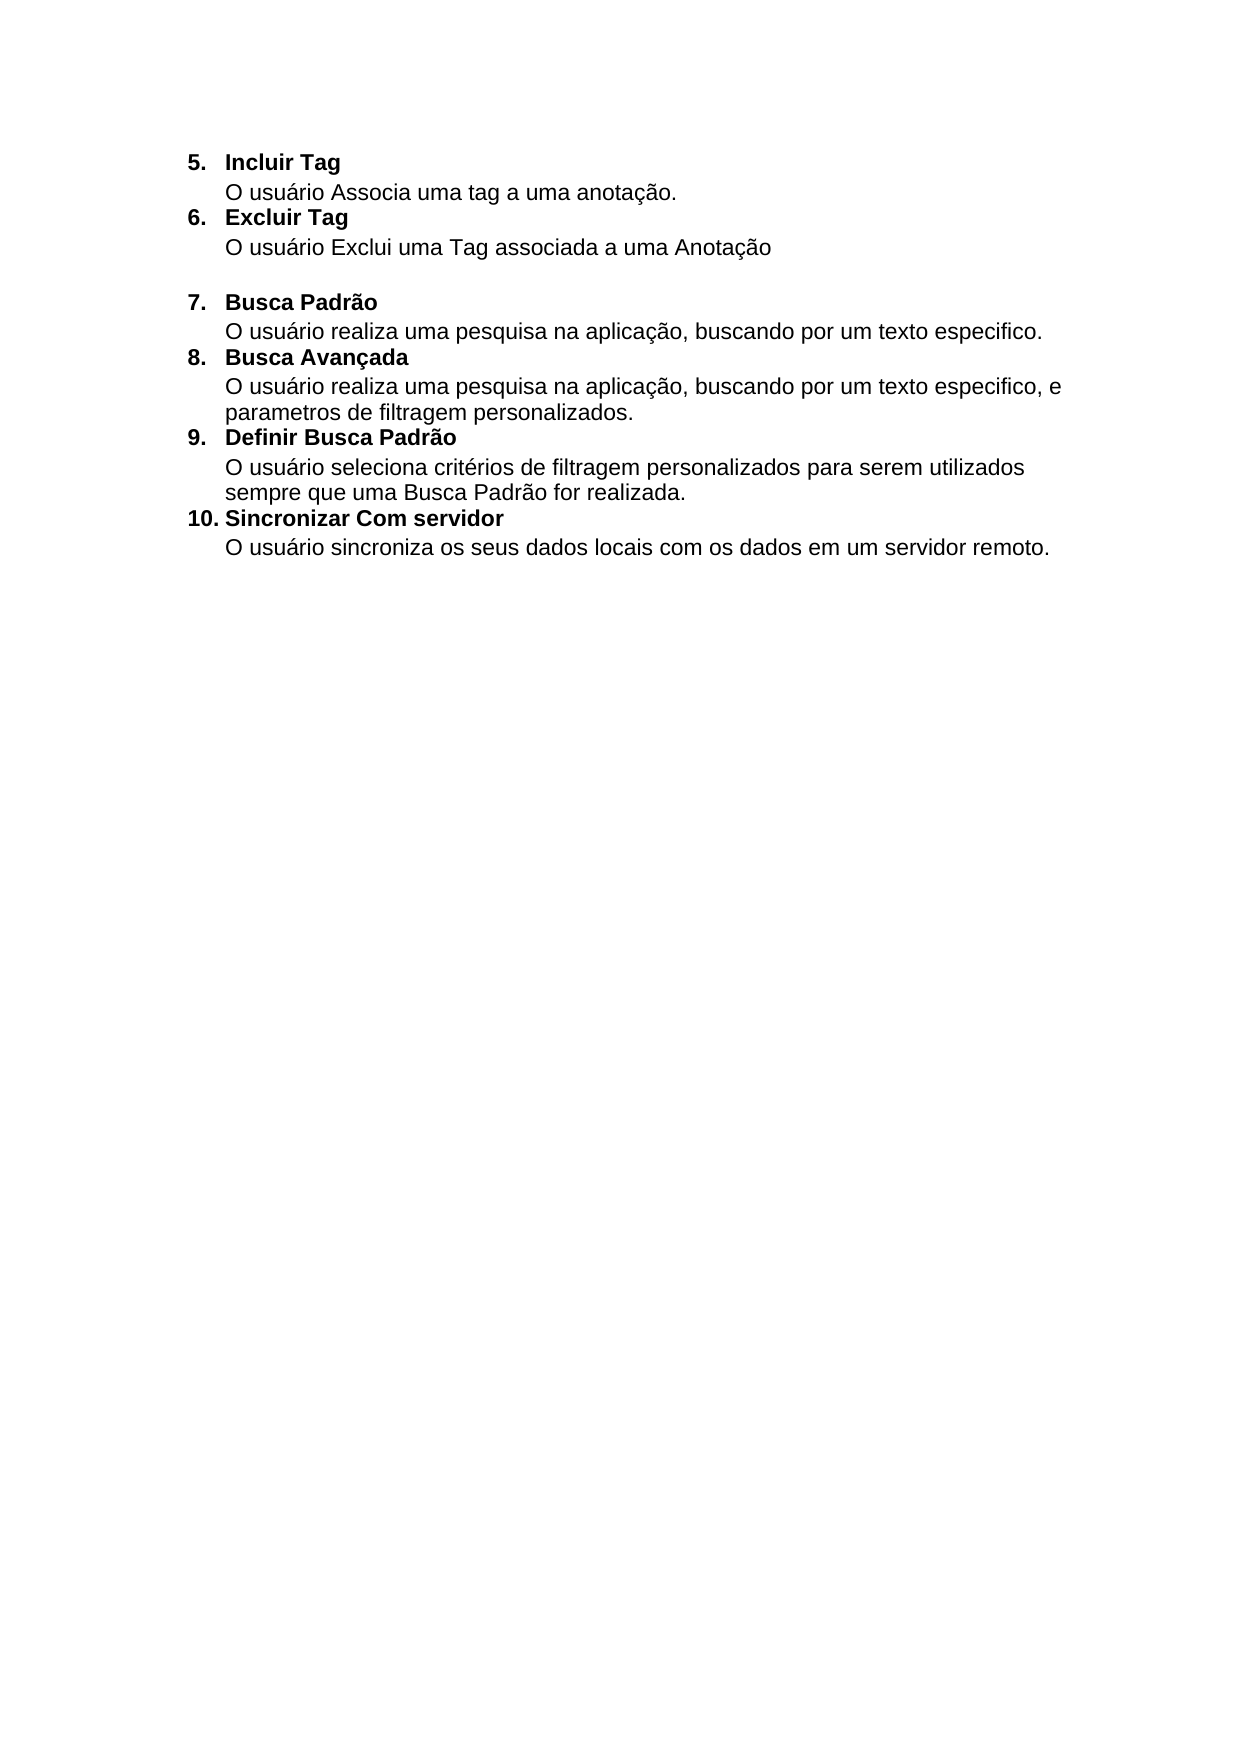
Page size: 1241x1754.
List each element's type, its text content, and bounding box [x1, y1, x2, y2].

list O usuário seleciona critérios de filtragem personalizados para serem utilizados sempre que uma Busca Padrão for realizada. [187, 454, 1090, 506]
list O usuário realiza uma pesquisa na aplicação, buscando por um texto especifico, e parametros de filtragem personalizados. [187, 374, 1090, 425]
list Busca Avançada [187, 344, 1090, 370]
list O usuário realiza uma pesquisa na aplicação, buscando por um texto especifico. [187, 319, 1090, 344]
list O usuário Exclui uma Tag associada a uma Anotação [187, 234, 1090, 260]
list Excluir Tag [187, 205, 1090, 231]
list Busca Padrão [187, 289, 1090, 315]
list Sincronizar Com servidor [187, 506, 1090, 531]
list O usuário sincroniza os seus dados locais com os dados em um servidor remoto. [187, 535, 1090, 561]
list Definir Busca Padrão [187, 425, 1090, 451]
list O usuário Associa uma tag a uma anotação. [187, 179, 1090, 205]
list Incluir Tag [187, 150, 1090, 176]
